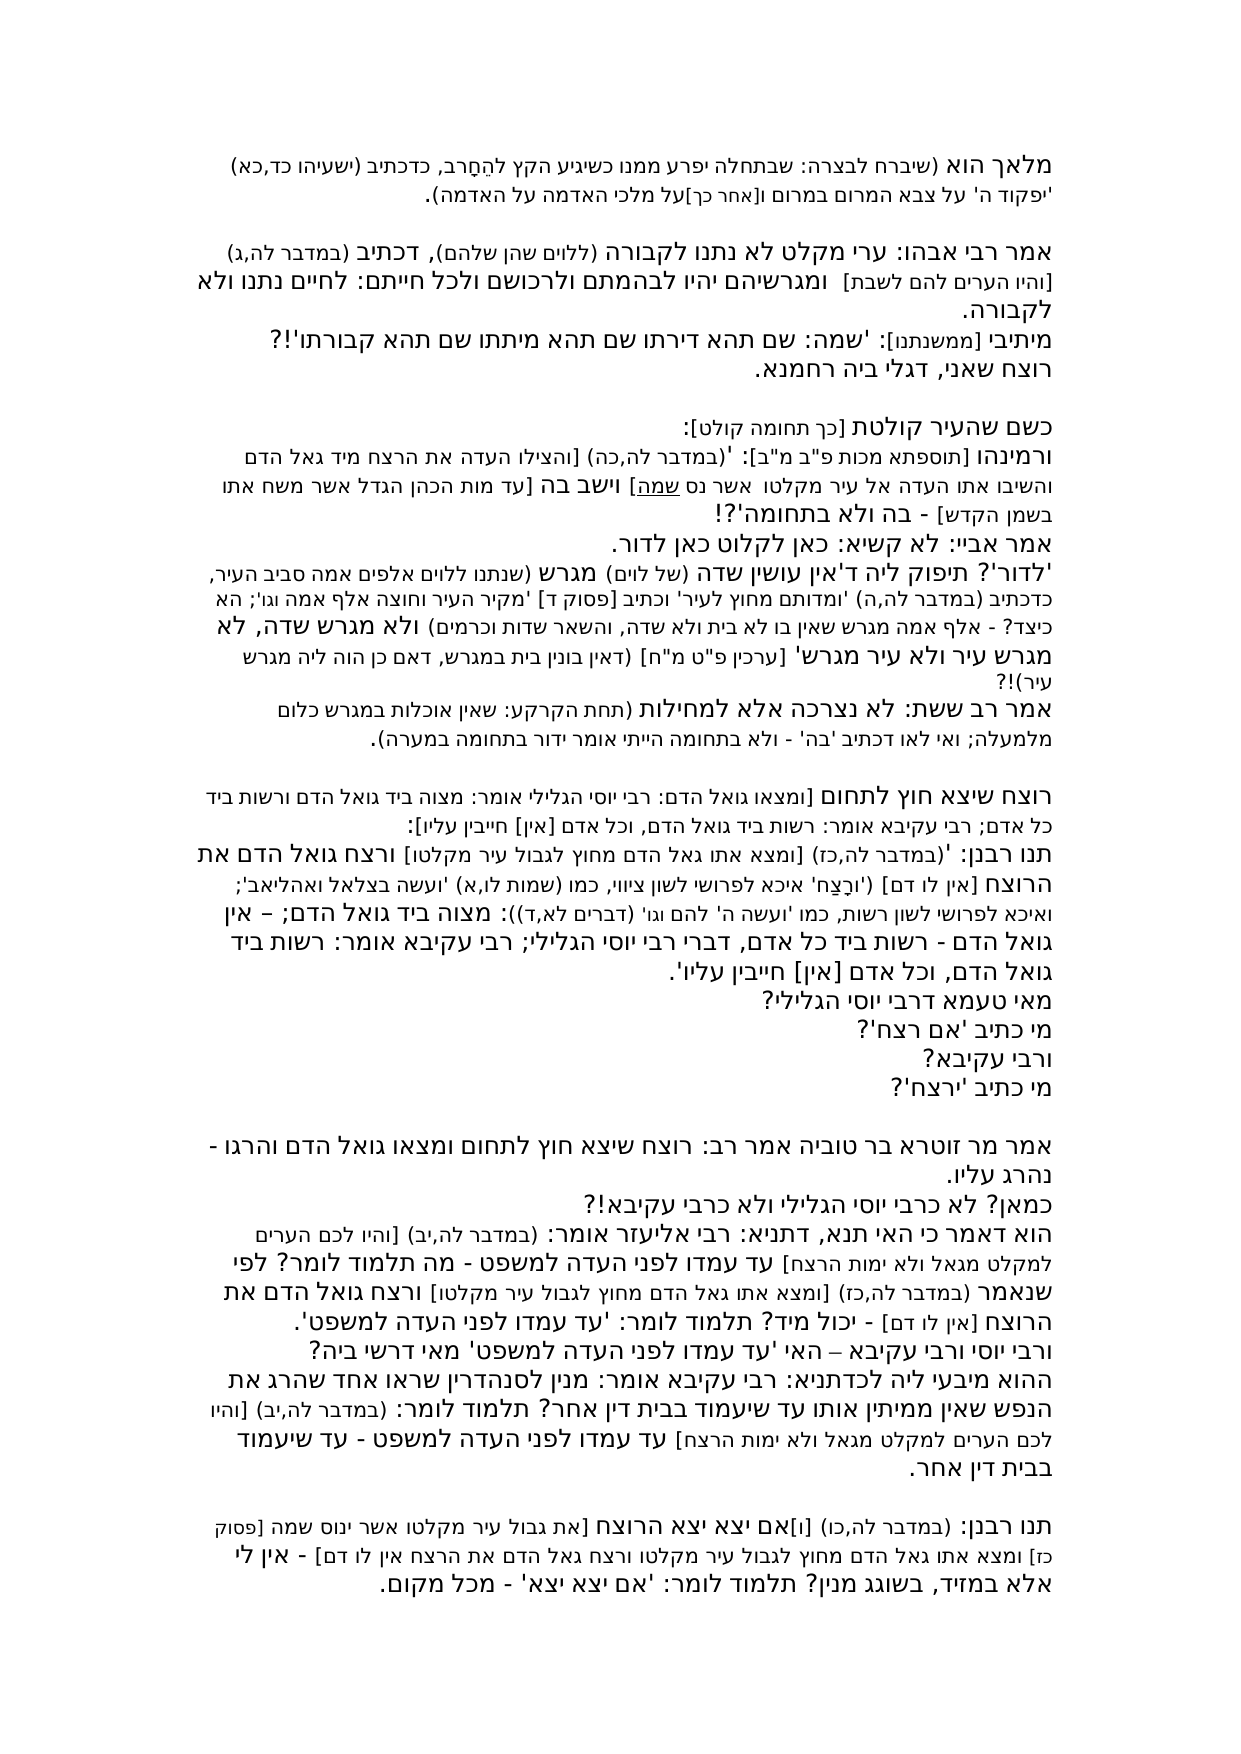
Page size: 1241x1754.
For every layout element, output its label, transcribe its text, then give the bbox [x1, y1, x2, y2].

text רוצח שאני, דגלי ביה רחמנא. [187, 354, 1053, 383]
text הוא דאמר כי האי תנא, דתניא: רבי אליעזר אומר: (במדבר לה,יב) [והיו לכם הערים למקלט מגאל ולא ימות הרצח] עד עמדו לפני העדה למשפט - מה תלמוד לומר? לפי שנאמר (במדבר לה,כז) [ומצא אתו גאל הדם מחוץ לגבול עיר מקלטו] ורצח גואל הדם את הרוצח [אין לו דם] - יכול מיד? תלמוד לומר: 'עד עמדו לפני העדה למשפט'. [187, 1219, 1053, 1336]
text מלאך הוא (שיברח לבצרה: שבתחלה יפרע ממנו כשיגיע הקץ להֵחָרב, כדכתיב (ישעיהו כד,כא) 'יפקוד ה' על צבא המרום במרום ו[אחר כך]על מלכי האדמה על האדמה). [187, 150, 1053, 208]
text מיתיבי [ממשנתנו]: 'שמה: שם תהא דירתו שם תהא מיתתו שם תהא קבורתו'!? [187, 325, 1053, 354]
text אמר אביי: לא קשיא: כאן לקלוט כאן לדור. [187, 529, 1053, 558]
text 'לדור'? תיפוק ליה ד'אין עושין שדה (של לוים) מגרש (שנתנו ללוים אלפים אמה סביב העיר, כדכתיב (במדבר לה,ה) 'ומדותם מחוץ לעיר' וכתיב [פסוק ד] 'מקיר העיר וחוצה אלף אמה וגו'; הא כיצד? - אלף אמה מגרש שאין בו לא בית ולא שדה, והשאר שדות וכרמים) ולא מגרש שדה, לא מגרש עיר ולא עיר מגרש' [ערכין פ"ט מ"ח] (דאין בונין בית במגרש, דאם כן הוה ליה מגרש עיר)!? [187, 558, 1053, 694]
text ורבי עקיבא? [187, 1044, 1053, 1073]
text כשם שהעיר קולטת [כך תחומה קולט]: [187, 412, 1053, 441]
text מי כתיב 'ירצח'? [187, 1073, 1053, 1103]
text ההוא מיבעי ליה לכדתניא: רבי עקיבא אומר: מנין לסנהדרין שראו אחד שהרג את הנפש שאין ממיתין אותו עד שיעמוד בבית דין אחר? תלמוד לומר: (במדבר לה,יב) [והיו לכם הערים למקלט מגאל ולא ימות הרצח] עד עמדו לפני העדה למשפט - עד שיעמוד בבית דין אחר. [187, 1365, 1053, 1482]
text ורמינהו [תוספתא מכות פ"ב מ"ב]: '(במדבר לה,כה) [והצילו העדה את הרצח מיד גאל הדם והשיבו אתו העדה אל עיר מקלטו אשר נס שמה] וישב בה [עד מות הכהן הגדל אשר משח אתו בשמן הקדש] - בה ולא בתחומה'?! [187, 441, 1053, 529]
text מי כתיב 'אם רצח'? [187, 1015, 1053, 1044]
text אמר מר זוטרא בר טוביה אמר רב: רוצח שיצא חוץ לתחום ומצאו גואל הדם והרגו - נהרג עליו. [187, 1131, 1053, 1190]
text מאי טעמא דרבי יוסי הגלילי? [187, 986, 1053, 1015]
text כמאן? לא כרבי יוסי הגלילי ולא כרבי עקיבא!? [187, 1190, 1053, 1219]
text אמר רבי אבהו: ערי מקלט לא נתנו לקבורה (ללוים שהן שלהם), דכתיב (במדבר לה,ג) [והיו הערים להם לשבת] ומגרשיהם יהיו לבהמתם ולרכושם ולכל חייתם: לחיים נתנו ולא לקבורה. [187, 237, 1053, 325]
text ורבי יוסי ורבי עקיבא – האי 'עד עמדו לפני העדה למשפט' מאי דרשי ביה? [187, 1336, 1053, 1365]
text תנו רבנן: '(במדבר לה,כז) [ומצא אתו גאל הדם מחוץ לגבול עיר מקלטו] ורצח גואל הדם את הרוצח [אין לו דם] ('ורָצַח' איכא לפרושי לשון ציווי, כמו (שמות לו,א) 'ועשה בצלאל ואהליאב'; ואיכא לפרושי לשון רשות, כמו 'ועשה ה' להם וגו' (דברים לא,ד)): מצוה ביד גואל הדם; – אין גואל הדם - רשות ביד כל אדם, דברי רבי יוסי הגלילי; רבי עקיבא אומר: רשות ביד גואל הדם, וכל אדם [אין] חייבין עליו'. [187, 840, 1053, 986]
text תנו רבנן: (במדבר לה,כו) [ו]אם יצא יצא הרוצח [את גבול עיר מקלטו אשר ינוס שמה [פסוק כז] ומצא אתו גאל הדם מחוץ לגבול עיר מקלטו ורצח גאל הדם את הרצח אין לו דם] - אין לי אלא במזיד, בשוגג מנין? תלמוד לומר: 'אם יצא יצא' - מכל מקום. [187, 1511, 1053, 1599]
text רוצח שיצא חוץ לתחום [ומצאו גואל הדם: רבי יוסי הגלילי אומר: מצוה ביד גואל הדם ורשות ביד כל אדם; רבי עקיבא אומר: רשות ביד גואל הדם, וכל אדם [אין] חייבין עליו]: [187, 781, 1053, 840]
text אמר רב ששת: לא נצרכה אלא למחילות (תחת הקרקע: שאין אוכלות במגרש כלום מלמעלה; ואי לאו דכתיב 'בה' - ולא בתחומה הייתי אומר ידור בתחומה במערה). [187, 694, 1053, 753]
